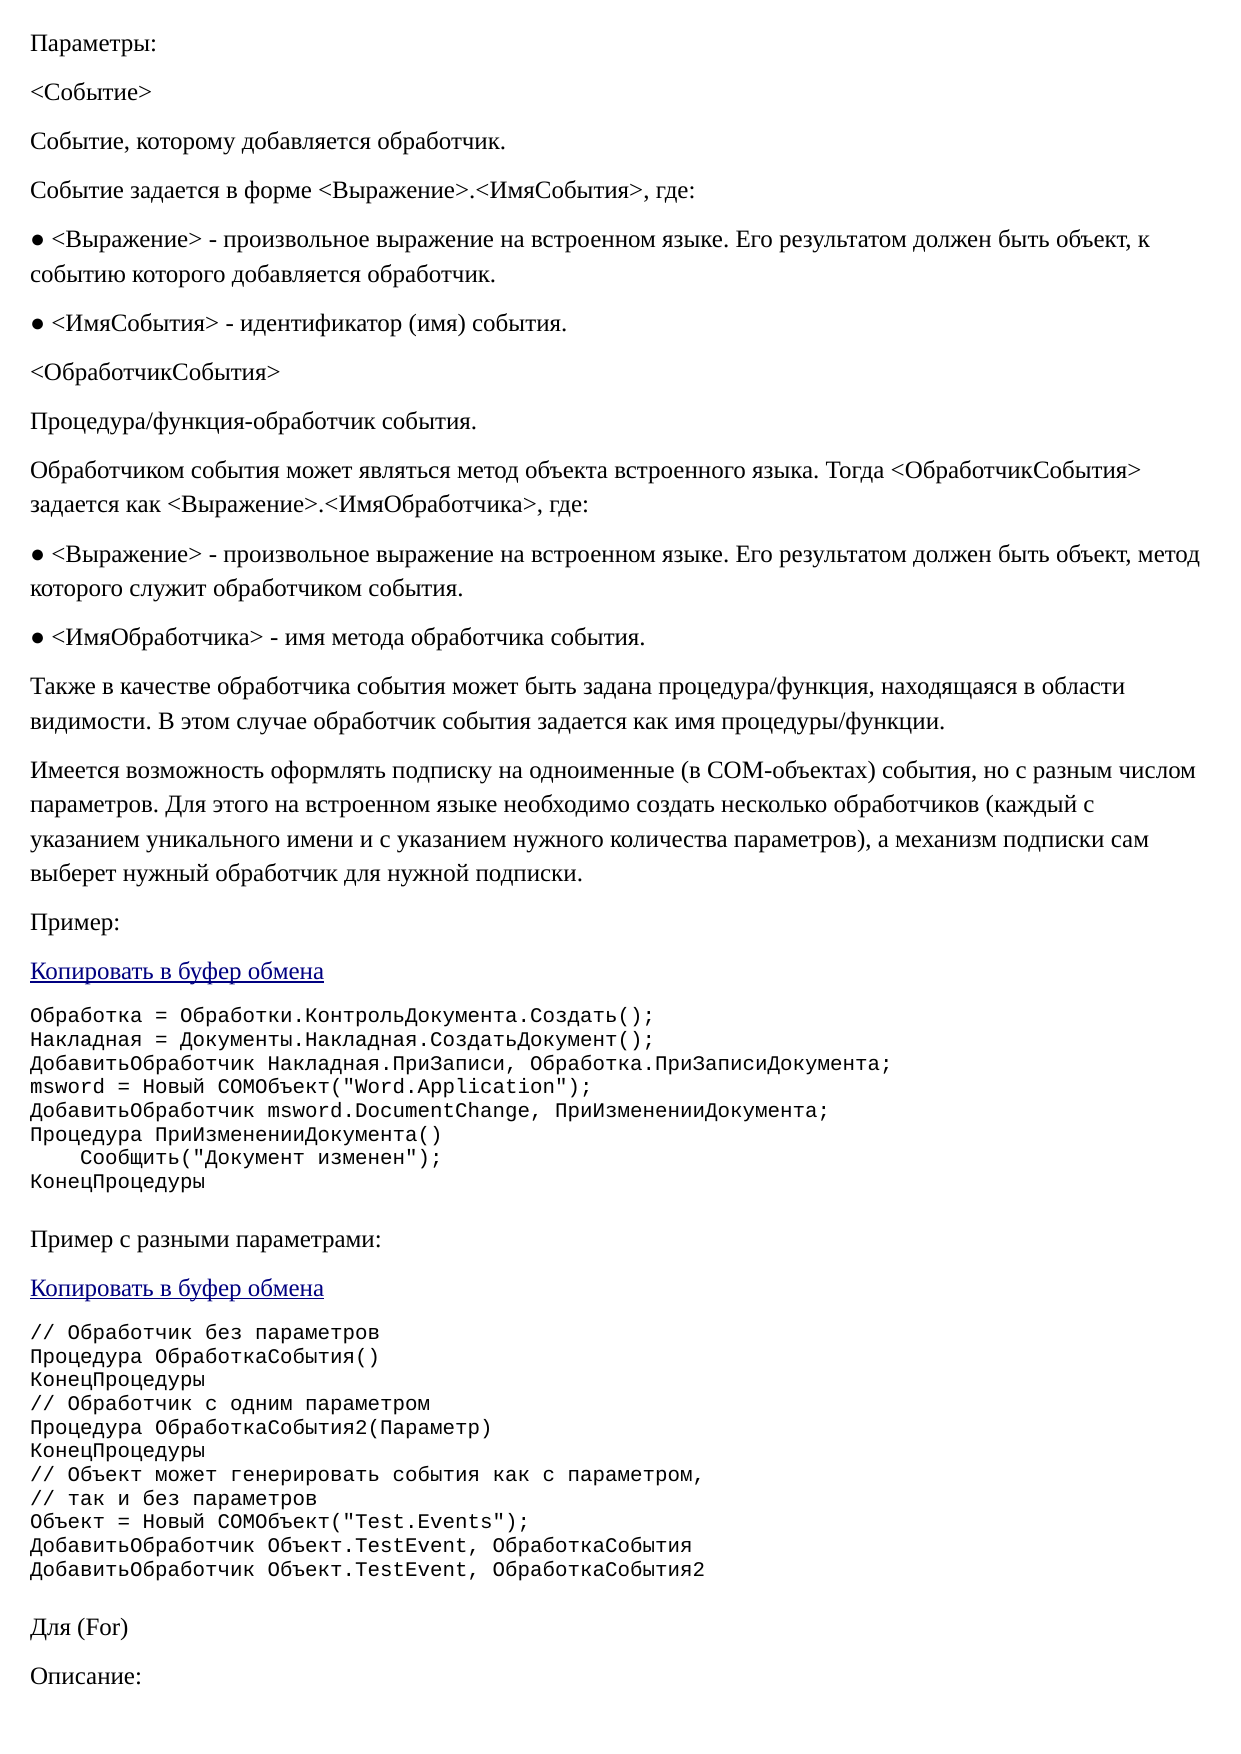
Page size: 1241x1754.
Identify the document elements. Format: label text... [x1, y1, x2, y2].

text Имеется возможность оформлять подписку на одноименные (в COM-объектах) события, но с разным числом параметров. Для этого на встроенном языке необходимо создать несколько обработчиков (каждый с указанием уникального имени и с указанием нужного количества параметров), а механизм подписки сам выберет нужный обработчик для нужной подписки. [30, 755, 1211, 887]
text Событие, которому добавляется обработчик. [30, 126, 1211, 155]
text Накладная = Документы.Накладная.СоздатьДокумент(); [30, 1029, 1211, 1053]
text КонецПроцедуры [30, 1171, 1211, 1194]
text Объект = Новый COMОбъект("Test.Events"); [30, 1511, 1211, 1535]
text // Обработчик с одним параметром [30, 1393, 1211, 1417]
text ДобавитьОбработчик Объект.TestEvent, ОбработкаСобытия [30, 1535, 1211, 1559]
text Сообщить("Документ изменен"); [30, 1147, 1211, 1171]
text // Обработчик без параметров [30, 1322, 1211, 1346]
text Также в качестве обработчика события может быть задана процедура/функция, находящаяся в области видимости. В этом случае обработчик события задается как имя процедуры/функции. [30, 671, 1211, 734]
text Для (For) [30, 1612, 1211, 1641]
text КонецПроцедуры [30, 1440, 1211, 1464]
text // Объект может генерировать события как с параметром, [30, 1464, 1211, 1488]
text // так и без параметров [30, 1488, 1211, 1511]
text ДобавитьОбработчик Объект.TestEvent, ОбработкаСобытия2 [30, 1559, 1211, 1582]
text <Событие> [30, 77, 1211, 106]
text Пример: [30, 907, 1211, 936]
text Копировать в буфер обмена [30, 956, 1211, 985]
text Процедура ПриИзмененииДокумента() [30, 1124, 1211, 1147]
text ● <Выражение> ‑ произвольное выражение на встроенном языке. Его результатом должен быть объект, метод которого служит обработчиком события. [30, 539, 1211, 602]
text ДобавитьОбработчик Накладная.ПриЗаписи, Обработка.ПриЗаписиДокумента; [30, 1053, 1211, 1076]
text ● <ИмяОбработчика> ‑ имя метода обработчика события. [30, 622, 1211, 651]
text Событие задается в форме <Выражение>.<ИмяСобытия>, где: [30, 175, 1211, 204]
text КонецПроцедуры [30, 1369, 1211, 1393]
text <ОбработчикСобытия> [30, 357, 1211, 386]
text Пример с разными параметрами: [30, 1224, 1211, 1253]
text Обработка = Обработки.КонтрольДокумента.Создать(); [30, 1005, 1211, 1029]
text ДобавитьОбработчик msword.DocumentChange, ПриИзмененииДокумента; [30, 1100, 1211, 1124]
text Копировать в буфер обмена [30, 1273, 1211, 1302]
text ● <ИмяСобытия> ‑ идентификатор (имя) события. [30, 308, 1211, 337]
text Параметры: [30, 28, 1211, 57]
text msword = Новый COMОбъект("Word.Application"); [30, 1076, 1211, 1100]
text Обработчиком события может являться метод объекта встроенного языка. Тогда <ОбработчикСобытия> задается как <Выражение>.<ИмяОбработчика>, где: [30, 455, 1211, 518]
text Процедура ОбработкаСобытия2(Параметр) [30, 1417, 1211, 1440]
text Процедура/функция-обработчик события. [30, 406, 1211, 435]
text Описание: [30, 1661, 1211, 1689]
text ● <Выражение> ‑ произвольное выражение на встроенном языке. Его результатом должен быть объект, к событию которого добавляется обработчик. [30, 224, 1211, 288]
text Процедура ОбработкаСобытия() [30, 1346, 1211, 1369]
